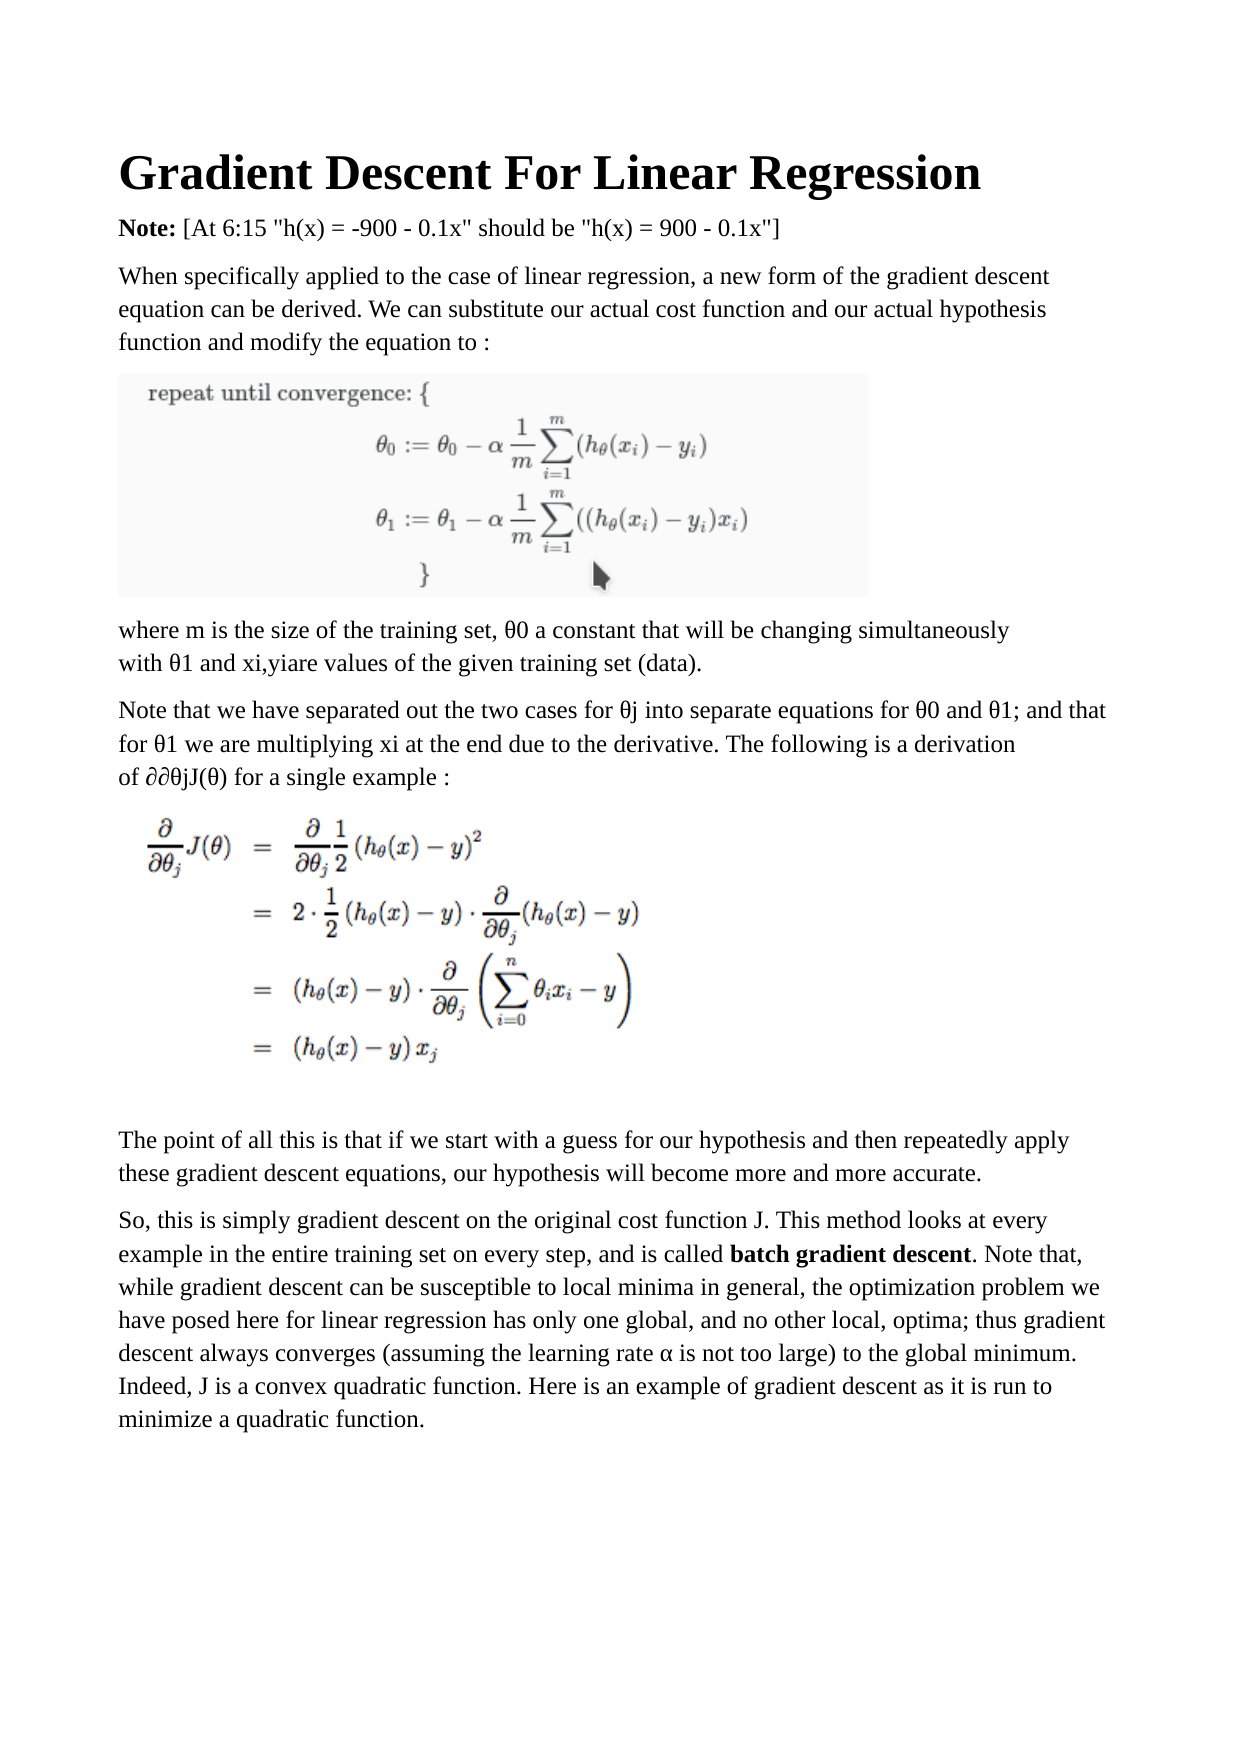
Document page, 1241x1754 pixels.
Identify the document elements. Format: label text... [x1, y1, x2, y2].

text The point of all this is that if we start with a guess for our hypothesis and then repeatedly apply these gradient descent equations, our hypothesis will become more and more accurate. [118, 1125, 1122, 1187]
picture [118, 809, 669, 1107]
text So, this is simply gradient descent on the original cost function J. This method looks at every example in the entire training set on every step, and is called batch gradient descent. Note that, while gradient descent can be susceptible to local minima in general, the optimization problem we have posed here for linear regression has only one global, and no other local, optima; thus gradient descent always converges (assuming the learning rate α is not too large) to the global minimum. Indeed, J is a convex quadratic function. Here is an example of gradient descent as it is run to minimize a quadratic function. [118, 1206, 1122, 1432]
text Note: [At 6:15 "h(x) = -900 - 0.1x" should be "h(x) = 900 - 0.1x"] [118, 213, 1122, 242]
text where m is the size of the training set, θ0​ a constant that will be changing simultaneously with θ1​ and xi​,yi​are values of the given training set (data). [118, 615, 1122, 677]
picture [118, 374, 868, 597]
text When specifically applied to the case of linear regression, a new form of the gradient descent equation can be derived. We can substitute our actual cost function and our actual hypothesis function and modify the equation to : [118, 261, 1122, 356]
subtitle Gradient Descent For Linear Regression [118, 143, 1122, 201]
text Note that we have separated out the two cases for θj​ into separate equations for θ0​ and θ1​; and that for θ1​ we are multiplying xi​ at the end due to the derivative. The following is a derivation of ∂∂θjJ(θ) for a single example : [118, 696, 1122, 790]
